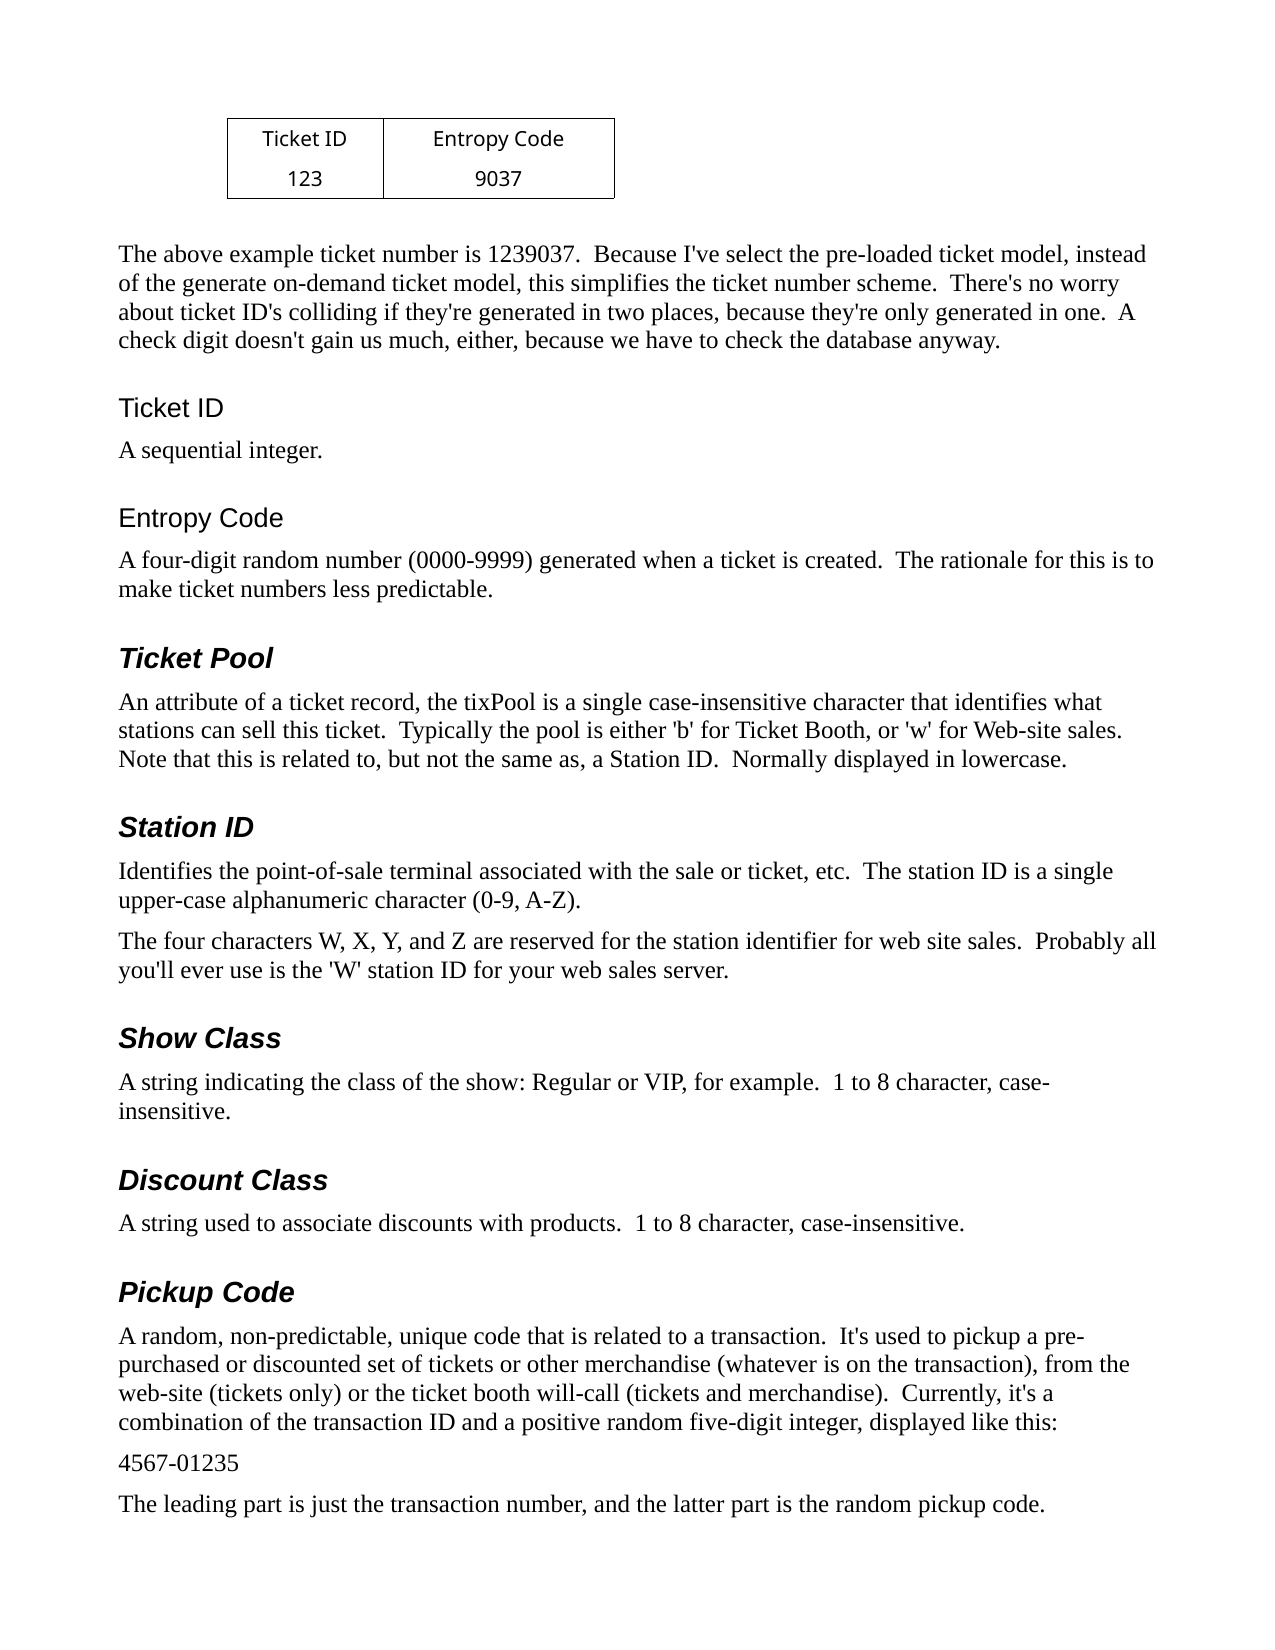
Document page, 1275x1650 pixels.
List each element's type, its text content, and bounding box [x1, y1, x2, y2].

subtitle Pickup Code [118, 1275, 1157, 1308]
text A random, non-predictable, unique code that is related to a transaction. It's used to pickup a pre-purchased or discounted set of tickets or other merchandise (whatever is on the transaction), from the web-site (tickets only) or the ticket booth will-call (tickets and merchandise). Currently, it's a combination of the transaction ID and a positive random five-digit integer, displayed like this: [118, 1321, 1157, 1436]
text The above example ticket number is 1239037. Because I've select the pre-loaded ticket model, instead of the generate on-demand ticket model, this simplifies the ticket number scheme. There's no worry about ticket ID's colliding if they're generated in two places, because they're only generated in one. A check digit doesn't gain us much, either, because we have to check the database anyway. [118, 239, 1157, 354]
text An attribute of a ticket record, the tixPool is a single case-insensitive character that identifies what stations can sell this ticket. Typically the pool is either 'b' for Ticket Booth, or 'w' for Web-site sales. Note that this is related to, but not the same as, a Station ID. Normally displayed in lowercase. [118, 687, 1157, 773]
subtitle Station ID [118, 810, 1157, 844]
text The four characters W, X, Y, and Z are reserved for the station identifier for web site sales. Probably all you'll ever use is the 'W' station ID for your web sales server. [118, 926, 1157, 984]
subtitle Show Class [118, 1021, 1157, 1055]
table_cell 9037 [384, 158, 614, 198]
subtitle Ticket Pool [118, 641, 1157, 674]
text A string used to associate discounts with products. 1 to 8 character, case-insensitive. [118, 1208, 1157, 1237]
subtitle Ticket ID [118, 392, 1157, 423]
text Identifies the point-of-sale terminal associated with the sale or ticket, etc. The station ID is a single upper-case alphanumeric character (0-9, A-Z). [118, 856, 1157, 914]
table_cell 123 [228, 158, 383, 198]
text A four-digit random number (0000-9999) generated when a ticket is created. The rationale for this is to make ticket numbers less predictable. [118, 546, 1157, 603]
text A string indicating the class of the show: Regular or VIP, for example. 1 to 8 character, case-insensitive. [118, 1067, 1157, 1125]
text 4567-01235 [118, 1448, 1157, 1477]
subtitle Entropy Code [118, 502, 1157, 533]
table_header Entropy Code [384, 119, 614, 158]
text The leading part is just the transaction number, and the latter part is the random pickup code. [118, 1489, 1157, 1518]
subtitle Discount Class [118, 1162, 1157, 1196]
table_header Ticket ID [228, 119, 383, 158]
text A sequential integer. [118, 436, 1157, 464]
